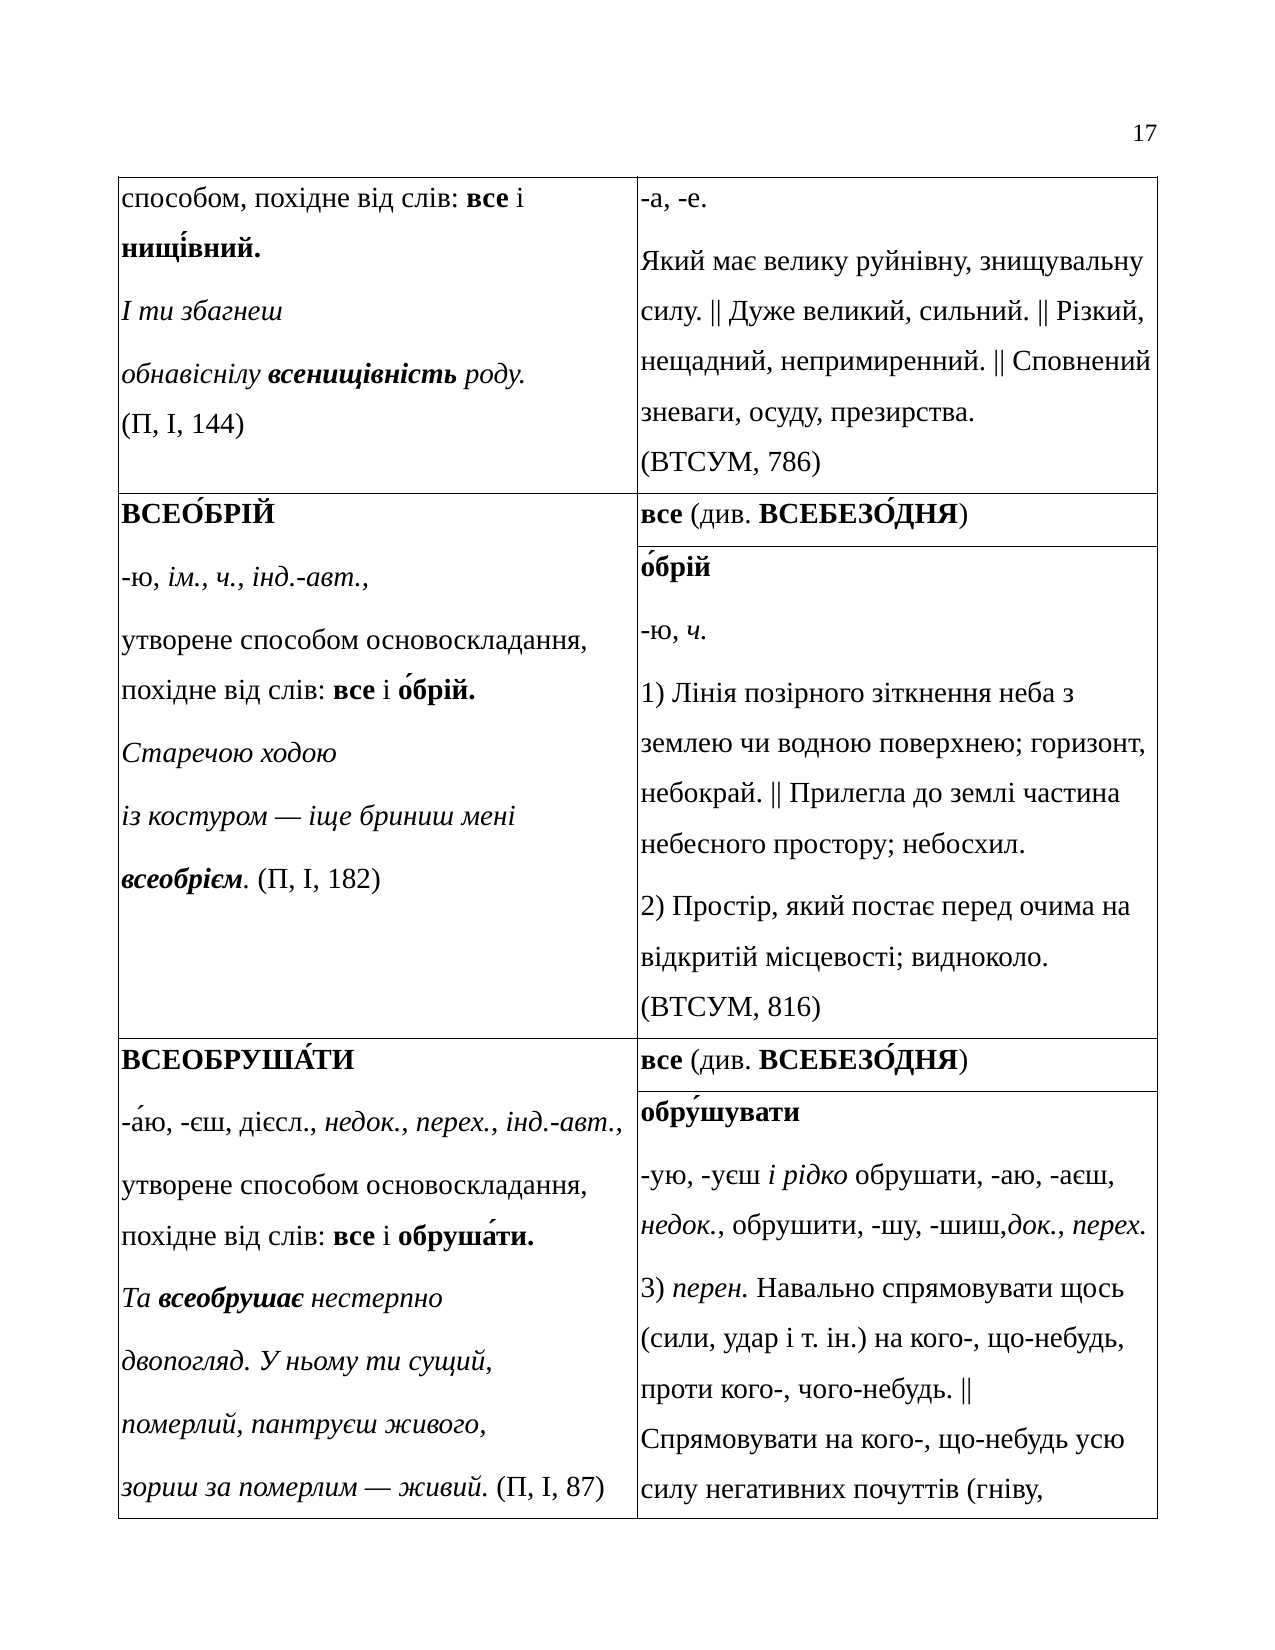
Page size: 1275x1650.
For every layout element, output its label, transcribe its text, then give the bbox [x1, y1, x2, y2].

table_cell ВСЕО́БРІЙ -ю, ім., ч., інд.-авт., утворене способом основоскладання, похідне від слів: все і о́брій. Старечою ходою із костуром — іще бриниш мені всеобрієм. (П, І, 182) [119, 494, 637, 1038]
table_cell способом, похідне від слів: все і нищі́вний. І ти збагнеш обнавіснілу всенищівність роду. (П, І, 144) [119, 178, 637, 493]
table_cell -а, -е. Який має велику руйнівну, знищувальну силу. || Дуже великий, сильний. || Різкий, нещадний, непримиренний. || Сповнений зневаги, осуду, презирства. (ВТСУМ, 786) [638, 178, 1157, 493]
table_cell ВСЕОБРУША́ТИ -а́ю, -єш, дієсл., недок., перех., інд.-авт., утворене способом основоскладання, похідне від слів: все і обруша́ти. Та всеобрушає нестерпно двопогляд. У ньому ти сущий, померлий, пантруєш живого, зориш за померлим — живий. (П, І, 87) [119, 1039, 637, 1518]
table_cell о́брій -ю, ч. 1) Лінія позірного зіткнення неба з землею чи водною поверхнею; горизонт, небокрай. || Прилегла до землі частина небесного простору; небосхил. 2) Простір, який постає перед очима на відкритій місцевості; видноколо. (ВТСУМ, 816) [638, 547, 1157, 1038]
table_cell обру́шувати -ую, -уєш і рідко обрушати, -аю, -аєш, недок., обрушити, -шу, -шиш,док., перех. 3) перен. Навально спрямовувати щось (сили, удар і т. ін.) на кого-, що-небудь, проти кого-, чого-небудь. || Спрямовувати на кого-, що-небудь усю силу негативних почуттів (гніву, [638, 1092, 1157, 1518]
table_cell все (див. ВСЕБЕЗО́ДНЯ) [638, 1039, 1157, 1091]
table_cell все (див. ВСЕБЕЗО́ДНЯ) [638, 494, 1157, 546]
